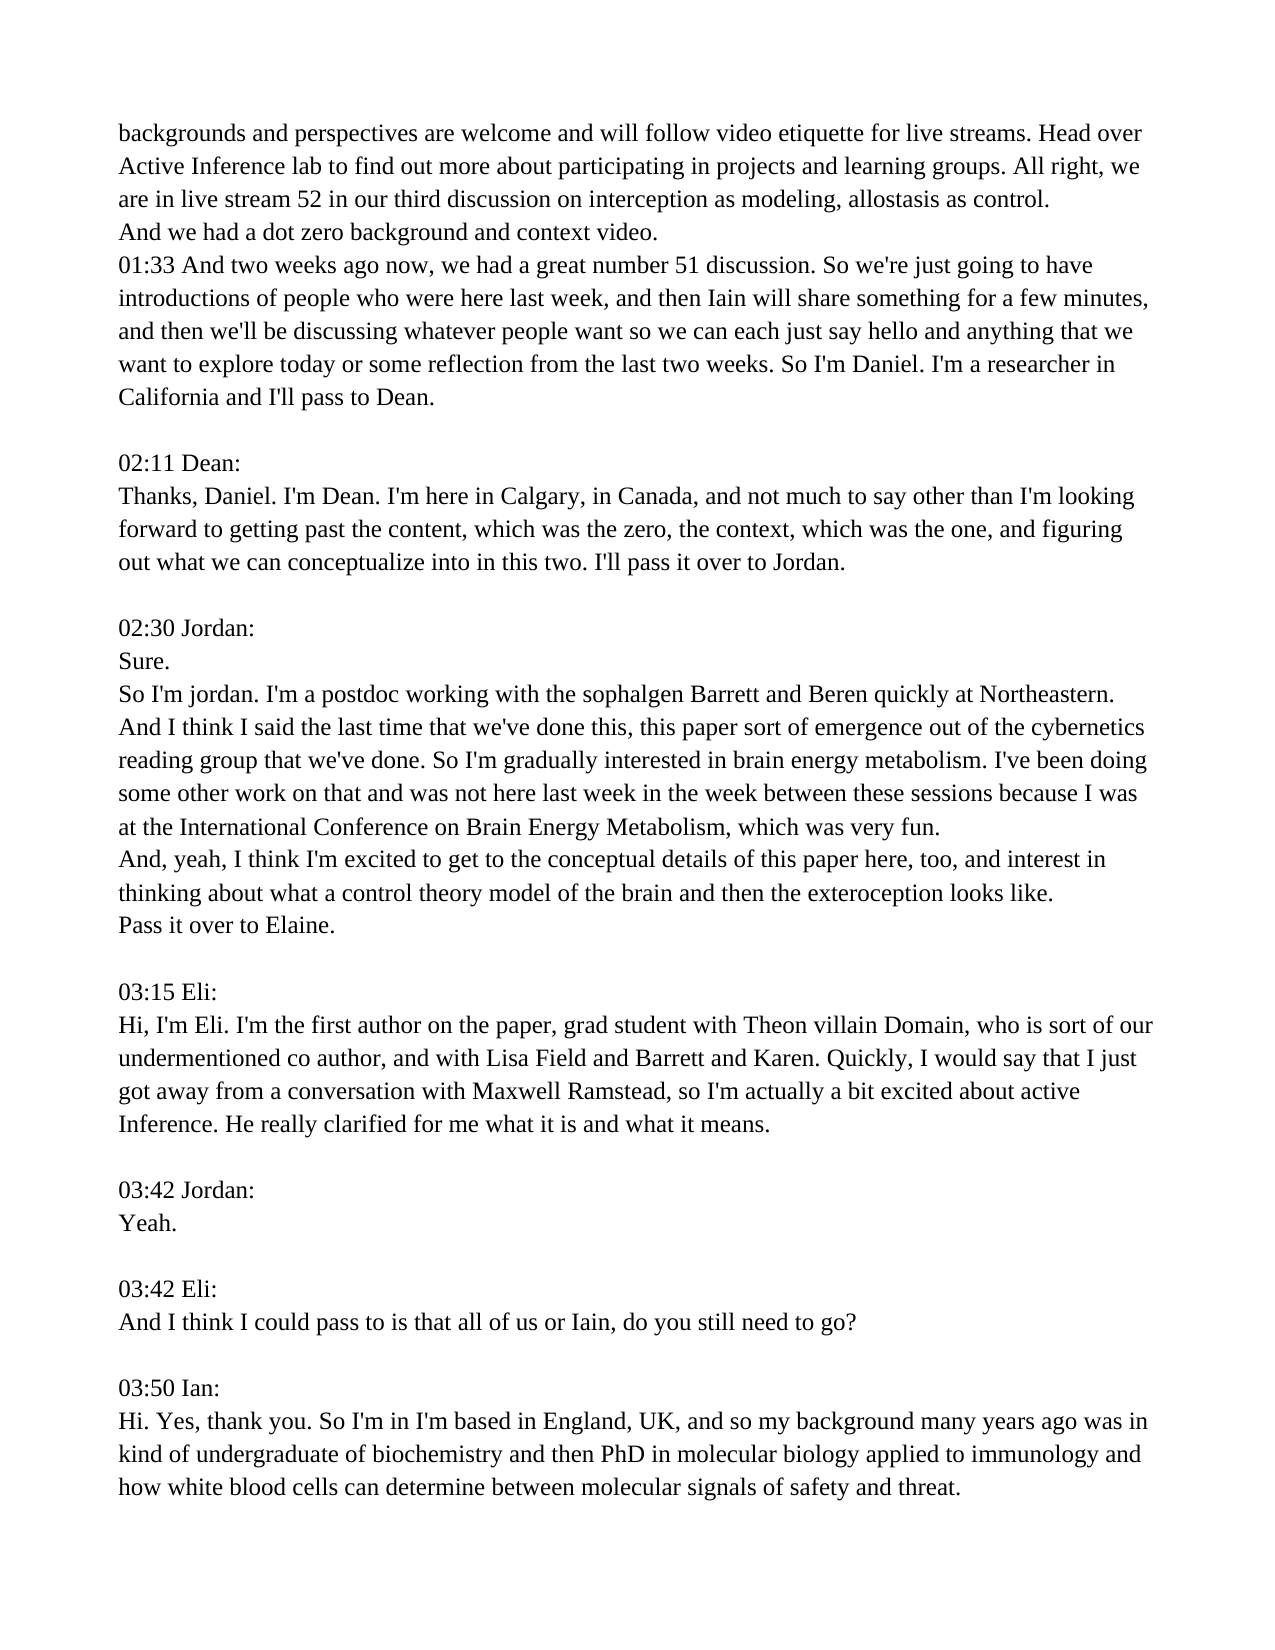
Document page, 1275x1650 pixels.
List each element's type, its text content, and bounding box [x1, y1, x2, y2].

text 03:42 Jordan: [118, 1175, 1157, 1203]
text Sure. [118, 646, 1157, 675]
text 02:30 Jordan: [118, 613, 1157, 642]
text Hi, I'm Eli. I'm the first author on the paper, grad student with Theon villain Domain, who is sort of our undermentioned co author, and with Lisa Field and Barrett and Karen. Quickly, I would say that I just got away from a conversation with Maxwell Ramstead, so I'm actually a bit excited about active Inference. He really clarified for me what it is and what it means. [118, 1010, 1157, 1137]
text Pass it over to Elaine. [118, 911, 1157, 939]
text 03:42 Eli: [118, 1274, 1157, 1303]
text Thanks, Daniel. I'm Dean. I'm here in Calgary, in Canada, and not much to say other than I'm looking forward to getting past the content, which was the zero, the context, which was the one, and figuring out what we can conceptualize into in this two. I'll pass it over to Jordan. [118, 481, 1157, 576]
text 01:33 And two weeks ago now, we had a great number 51 discussion. So we're just going to have introductions of people who were here last week, and then Iain will share something for a few minutes, and then we'll be discussing whatever people want so we can each just say hello and anything that we want to explore today or some reflection from the last two weeks. So I'm Daniel. I'm a researcher in California and I'll pass to Dean. [118, 250, 1157, 411]
text 03:15 Eli: [118, 977, 1157, 1005]
text And, yeah, I think I'm excited to get to the conceptual details of this paper here, too, and interest in thinking about what a control theory model of the brain and then the exteroception looks like. [118, 844, 1157, 906]
text So I'm jordan. I'm a postdoc working with the sophalgen Barrett and Beren quickly at Northeastern. And I think I said the last time that we've done this, this paper sort of emergence out of the cybernetics reading group that we've done. So I'm gradually interested in brain energy metabolism. I've been doing some other work on that and was not here last week in the week between these sessions because I was at the International Conference on Brain Energy Metabolism, which was very fun. [118, 679, 1157, 840]
text Yeah. [118, 1208, 1157, 1237]
text backgrounds and perspectives are welcome and will follow video etiquette for live streams. Head over Active Inference lab to find out more about participating in projects and learning groups. All right, we are in live stream 52 in our third discussion on interception as modeling, allostasis as control. [118, 118, 1157, 213]
text 02:11 Dean: [118, 448, 1157, 477]
text Hi. Yes, thank you. So I'm in I'm based in England, UK, and so my background many years ago was in kind of undergraduate of biochemistry and then PhD in molecular biology applied to immunology and how white blood cells can determine between molecular signals of safety and threat. [118, 1406, 1157, 1501]
text And I think I could pass to is that all of us or Iain, do you still need to go? [118, 1307, 1157, 1336]
text 03:50 Ian: [118, 1373, 1157, 1402]
text And we had a dot zero background and context video. [118, 217, 1157, 246]
